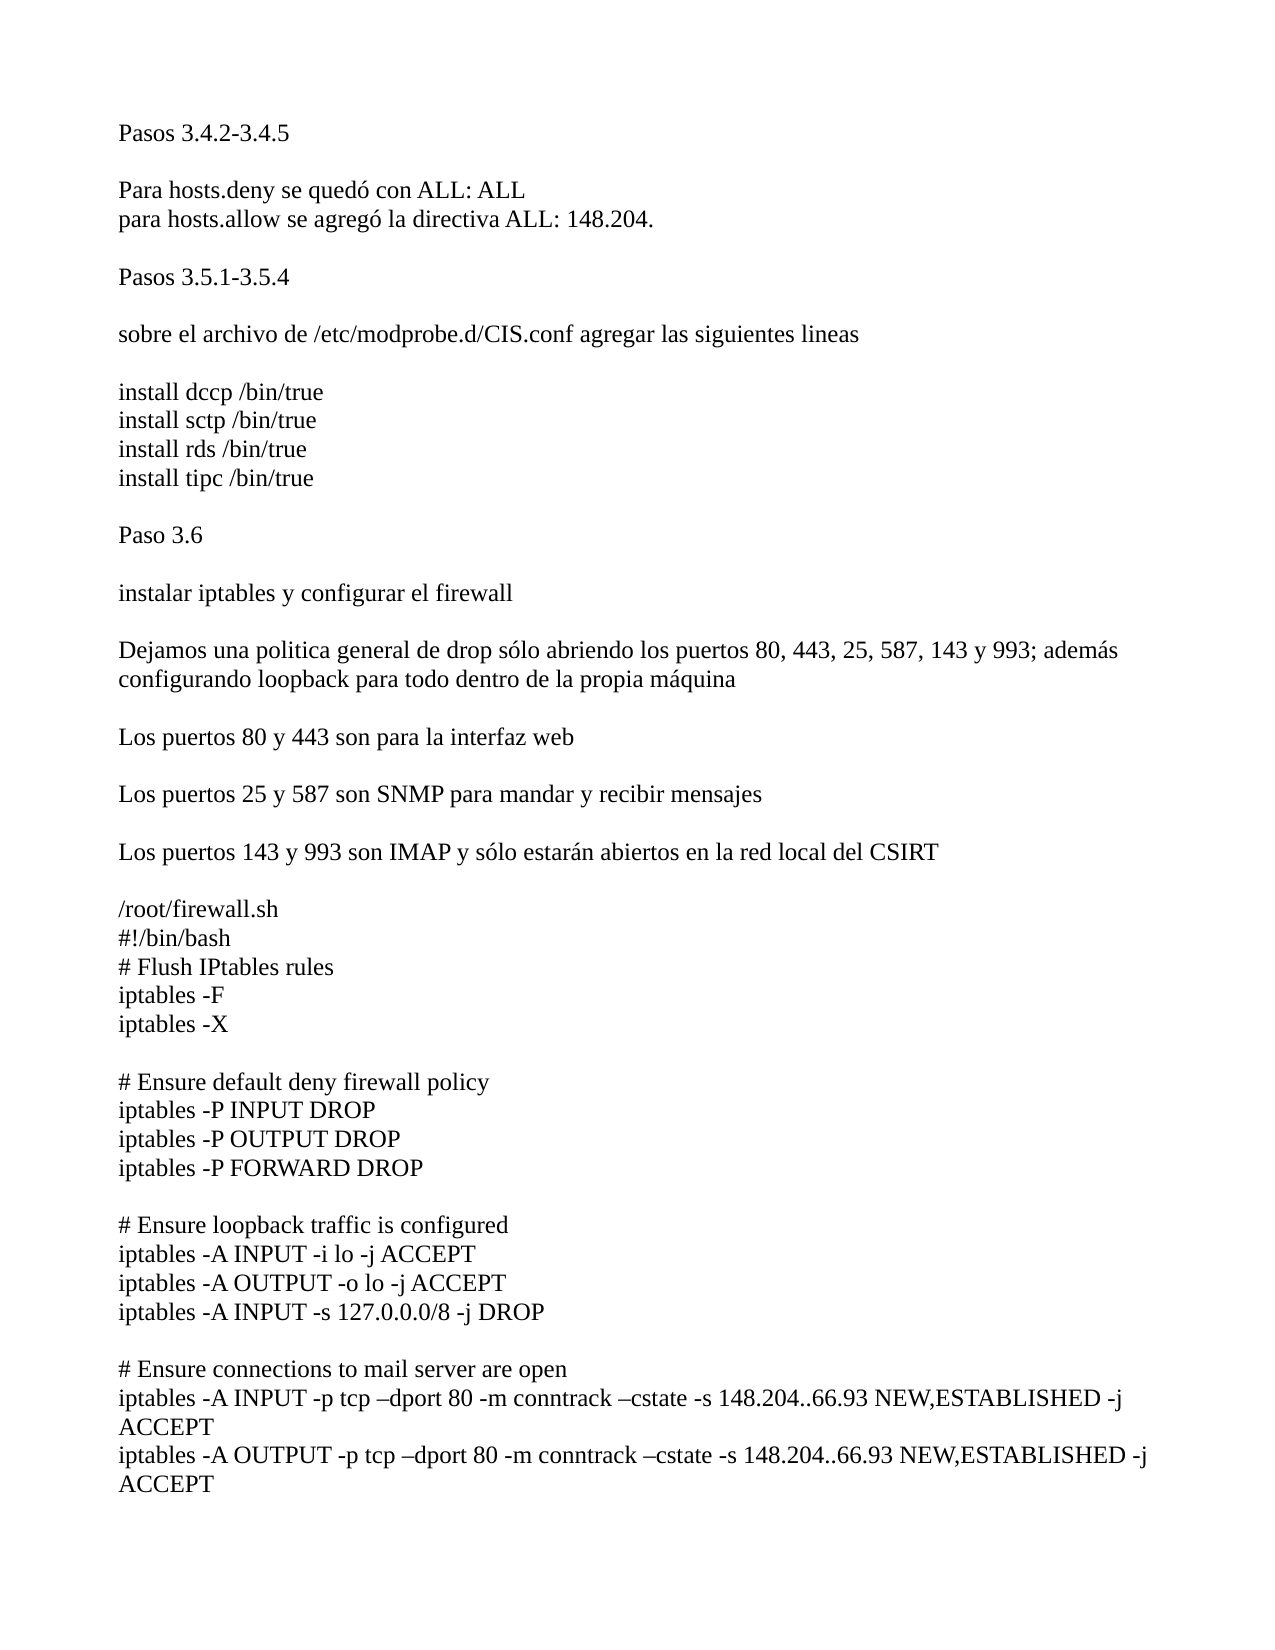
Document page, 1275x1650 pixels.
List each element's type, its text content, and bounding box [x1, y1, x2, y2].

text Los puertos 25 y 587 son SNMP para mandar y recibir mensajes [118, 779, 1157, 808]
text # Flush IPtables rules [118, 952, 1157, 981]
text Dejamos una politica general de drop sólo abriendo los puertos 80, 443, 25, 587, 143 y 993; además configurando loopback para todo dentro de la propia máquina [118, 636, 1157, 693]
text para hosts.allow se agregó la directiva ALL: 148.204. [118, 204, 1157, 233]
text iptables -A INPUT -p tcp –dport 80 -m conntrack –cstate -s 148.204..66.93 NEW,ESTABLISHED -j ACCEPT [118, 1383, 1157, 1441]
text instalar iptables y configurar el firewall [118, 578, 1157, 607]
text iptables -A INPUT -s 127.0.0.0/8 -j DROP [118, 1297, 1157, 1326]
text Pasos 3.4.2-3.4.5 [118, 118, 1157, 147]
text sobre el archivo de /etc/modprobe.d/CIS.conf agregar las siguientes lineas [118, 319, 1157, 348]
text install sctp /bin/true [118, 406, 1157, 434]
text Pasos 3.5.1-3.5.4 [118, 262, 1157, 291]
text install tipc /bin/true [118, 463, 1157, 492]
text #!/bin/bash [118, 923, 1157, 952]
text install rds /bin/true [118, 434, 1157, 463]
text # Ensure loopback traffic is configured [118, 1211, 1157, 1239]
text Para hosts.deny se quedó con ALL: ALL [118, 176, 1157, 204]
text iptables -A INPUT -i lo -j ACCEPT [118, 1239, 1157, 1268]
text Los puertos 80 y 443 son para la interfaz web [118, 722, 1157, 751]
text iptables -P FORWARD DROP [118, 1153, 1157, 1182]
text iptables -P INPUT DROP [118, 1096, 1157, 1124]
text Paso 3.6 [118, 521, 1157, 549]
text iptables -A OUTPUT -p tcp –dport 80 -m conntrack –cstate -s 148.204..66.93 NEW,ESTABLISHED -j ACCEPT [118, 1441, 1157, 1498]
text # Ensure connections to mail server are open [118, 1354, 1157, 1383]
text iptables -F [118, 981, 1157, 1009]
text install dccp /bin/true [118, 377, 1157, 406]
text iptables -P OUTPUT DROP [118, 1124, 1157, 1153]
text Los puertos 143 y 993 son IMAP y sólo estarán abiertos en la red local del CSIRT [118, 837, 1157, 866]
text # Ensure default deny firewall policy [118, 1067, 1157, 1096]
text iptables -X [118, 1009, 1157, 1038]
text /root/firewall.sh [118, 894, 1157, 923]
text iptables -A OUTPUT -o lo -j ACCEPT [118, 1268, 1157, 1297]
